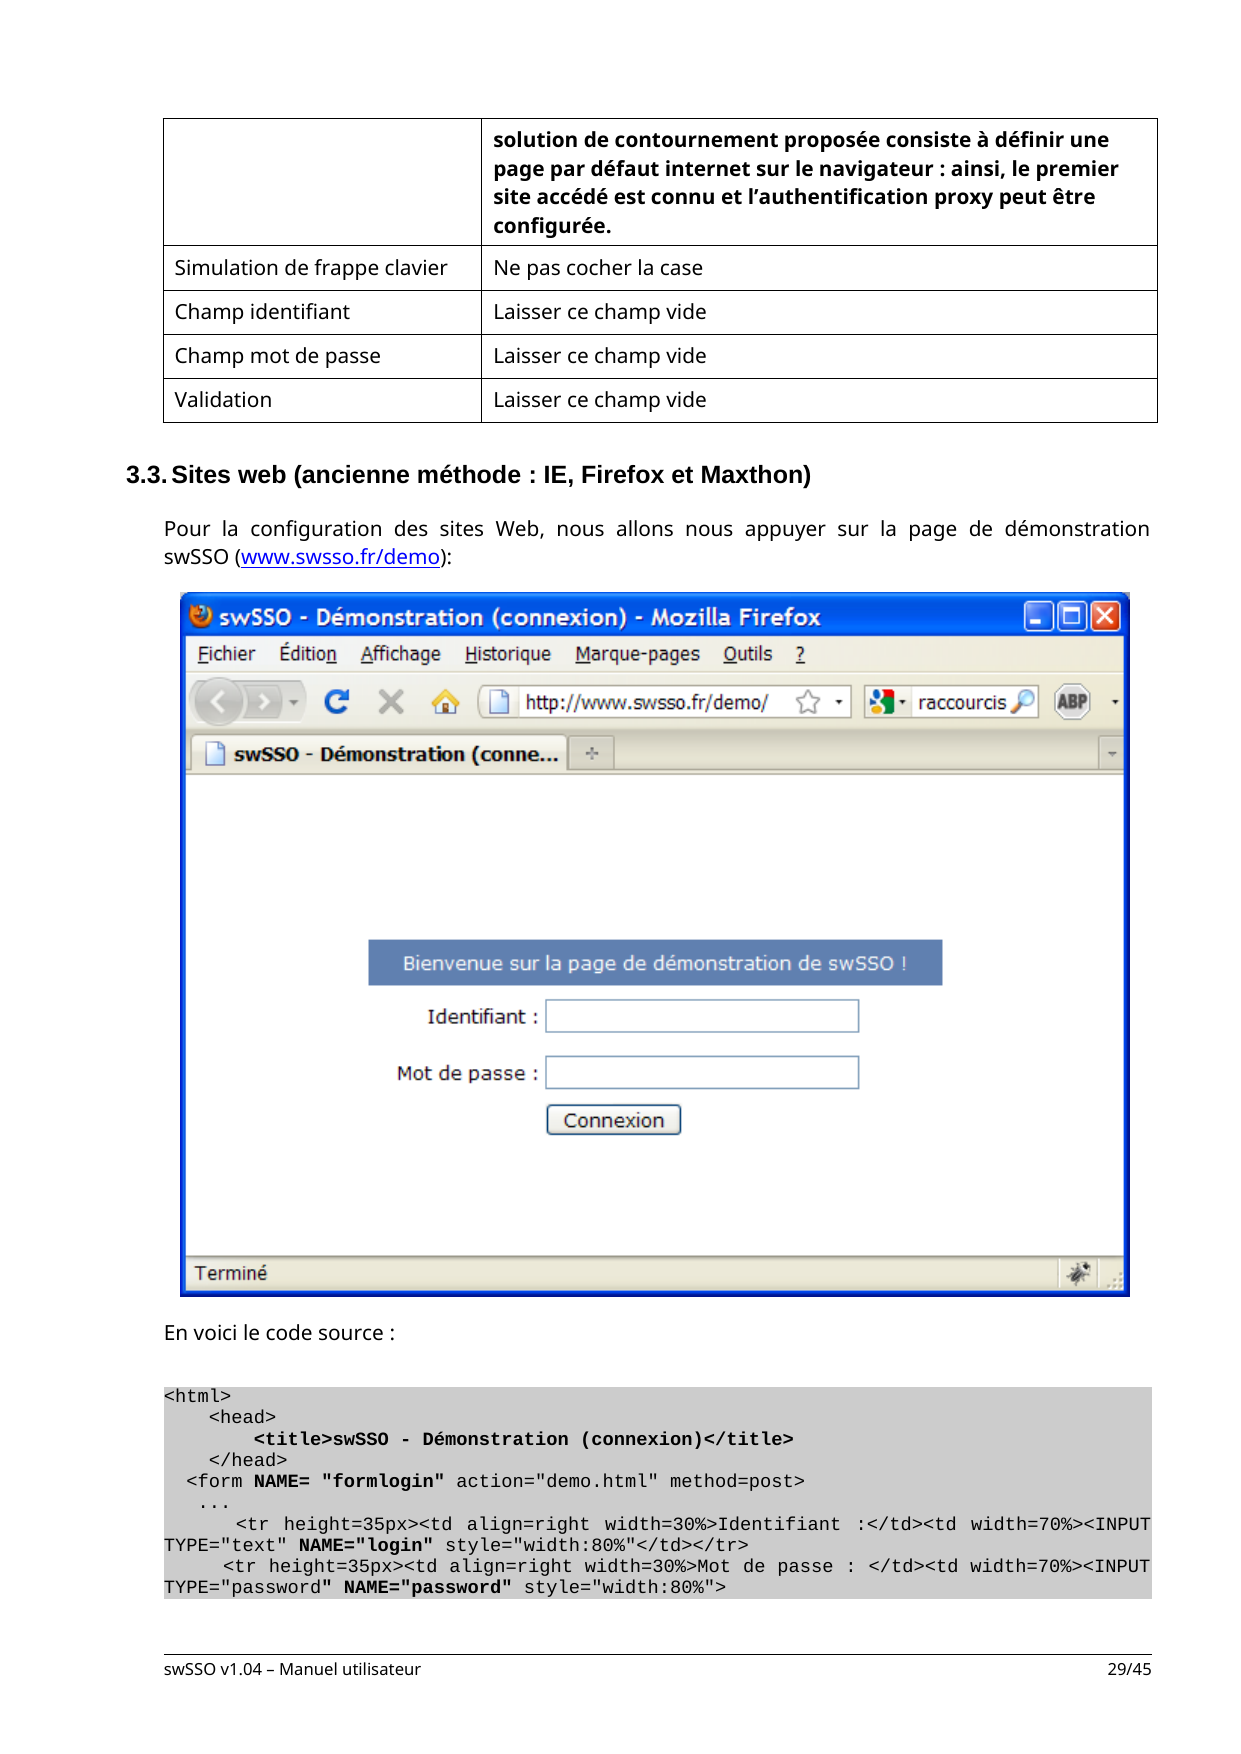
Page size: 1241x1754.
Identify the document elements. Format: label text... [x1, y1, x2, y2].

table_cell Laisser ce champ vide [482, 379, 1157, 422]
text En voici le code source : [164, 1318, 1152, 1346]
picture [180, 592, 1130, 1297]
text <form NAME= "formlogin" action="demo.html" method=post> [164, 1472, 1152, 1493]
text Pour la configuration des sites Web, nous allons nous appuyer sur la page de démonstration swSSO (www.swsso.fr/demo): [164, 514, 1152, 571]
text <html> [164, 1387, 1152, 1408]
table_cell Champ mot de passe [164, 335, 481, 378]
table_cell Champ identifiant [164, 291, 481, 333]
text <title>swSSO - Démonstration (connexion)</title> [164, 1429, 1152, 1451]
table_cell Validation [164, 379, 481, 422]
table_cell Ne pas cocher la case [482, 246, 1157, 289]
text <tr height=35px><td align=right width=30%>Mot de passe : </td><td width=70%><INPUT TYPE="password" NAME="password" style="width:80%"> [164, 1557, 1152, 1599]
text <head> [164, 1408, 1152, 1429]
subtitle Sites web (ancienne méthode : IE, Firefox et Maxthon) [126, 460, 1152, 489]
text ... [164, 1493, 1152, 1514]
text <tr height=35px><td align=right width=30%>Identifiant :</td><td width=70%><INPUT TYPE="text" NAME="login" style="width:80%"</td></tr> [164, 1514, 1152, 1557]
table_cell solution de contournement proposée consiste à définir une page par défaut internet sur le navigateur : ainsi, le premier site accédé est connu et l’authentification proxy peut être configurée. [482, 119, 1157, 245]
table_cell Laisser ce champ vide [482, 291, 1157, 333]
table_cell Laisser ce champ vide [482, 335, 1157, 378]
table_cell [164, 119, 481, 245]
table_cell Simulation de frappe clavier [164, 246, 481, 289]
text </head> [164, 1451, 1152, 1472]
